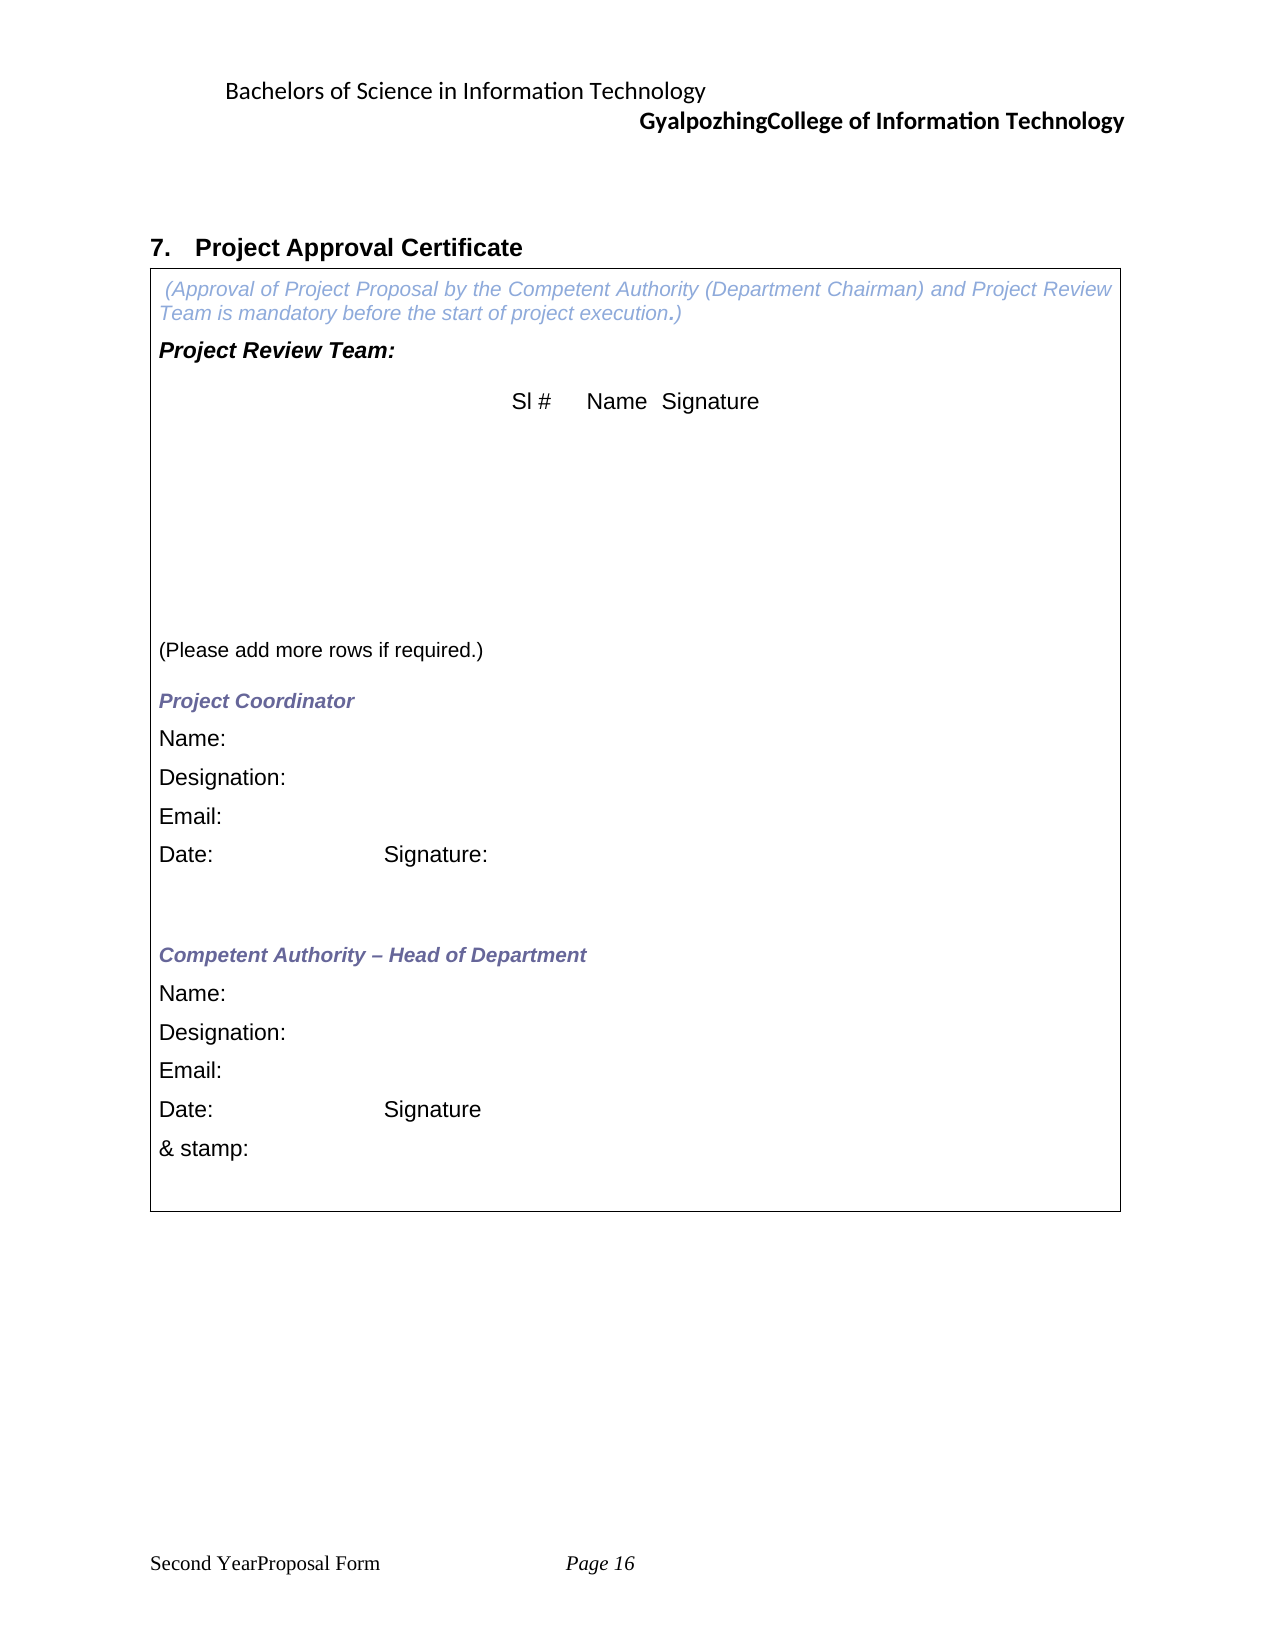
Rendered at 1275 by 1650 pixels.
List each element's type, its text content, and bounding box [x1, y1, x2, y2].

table_header (Approval of Project Proposal by the Competent Authority (Department Chairman) and Project Review Team is mandatory before the start of project execution.) Project Review Team: Sl # Name Signature (Please add more rows if required.) Project Coordinator Name: Designation: Email: Date: Signature: Competent Authority – Head of Department Name: Designation: Email: Date: Signature & stamp: [151, 269, 1120, 1211]
subtitle 7. Project Approval Certificate [150, 232, 1125, 261]
